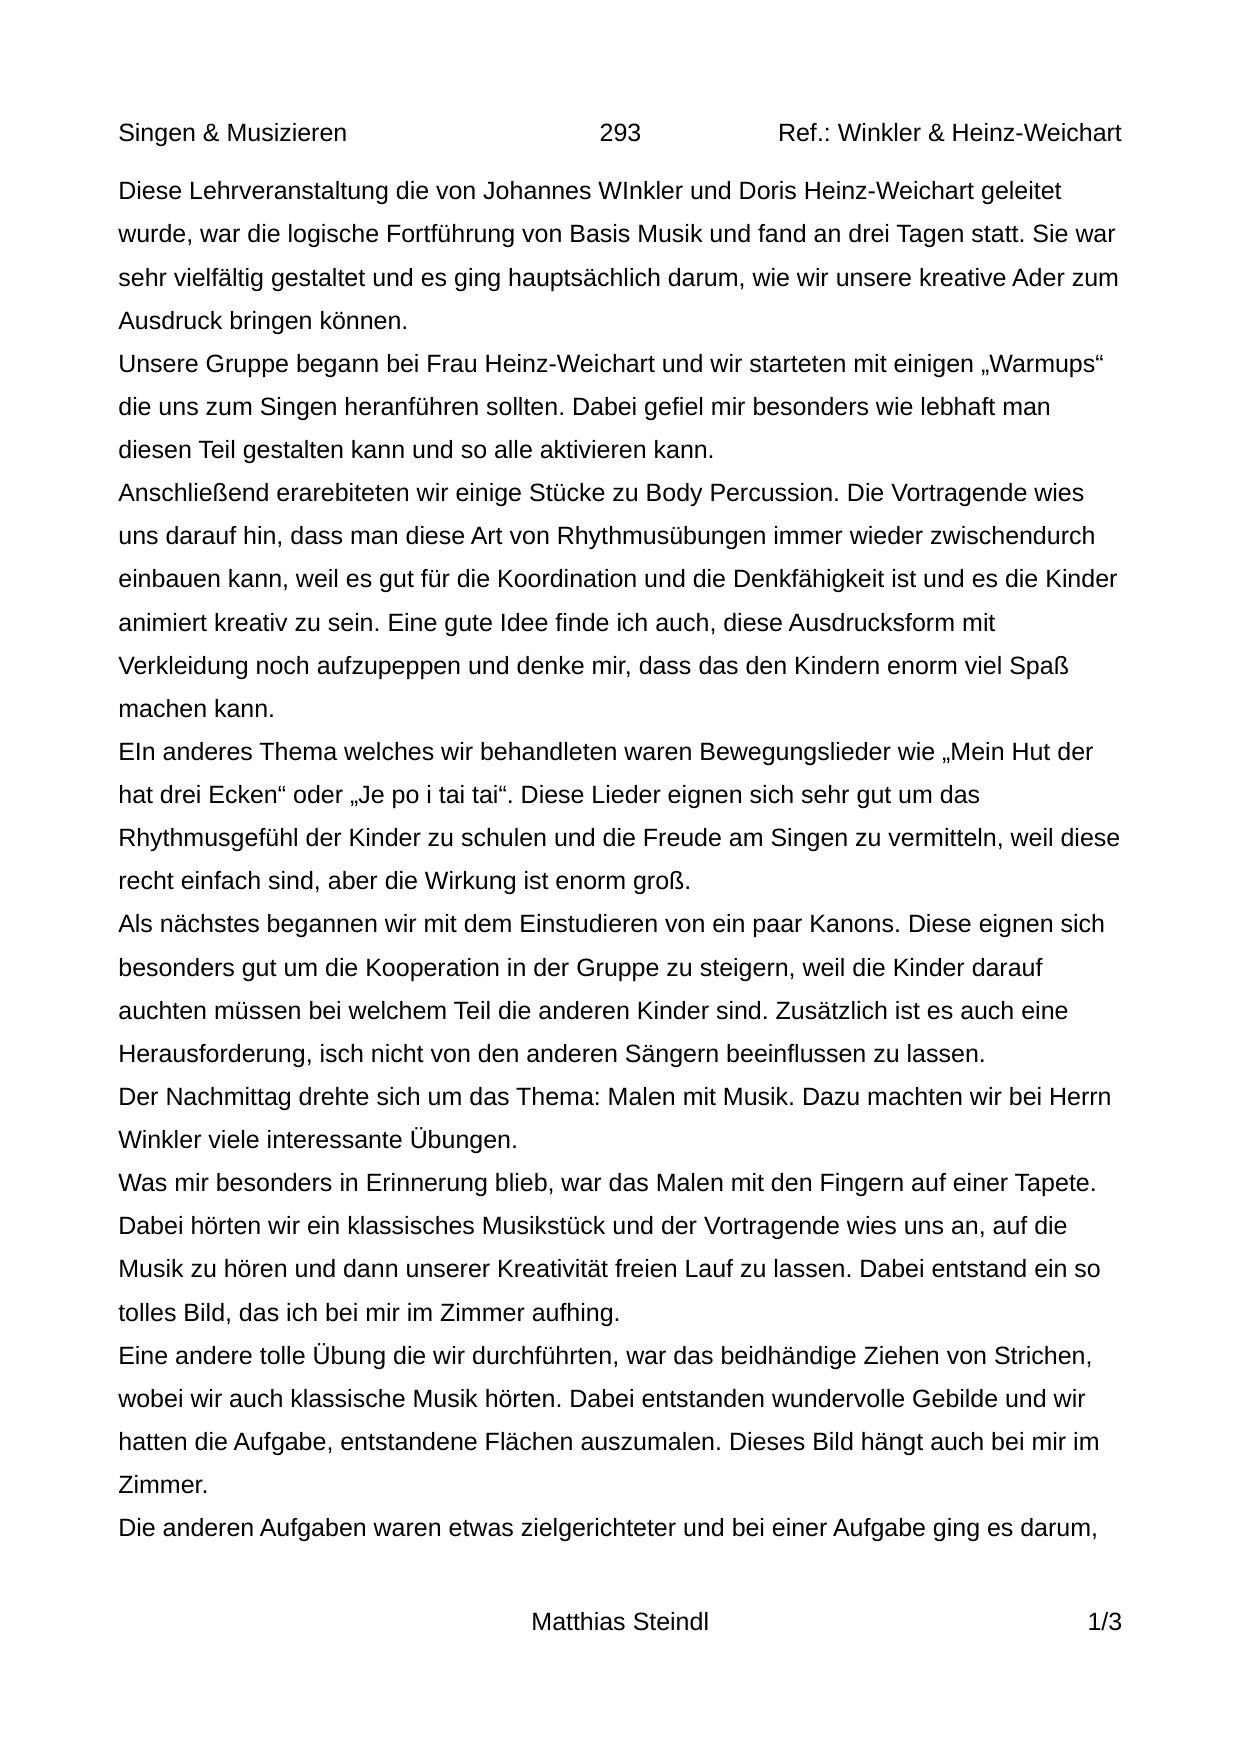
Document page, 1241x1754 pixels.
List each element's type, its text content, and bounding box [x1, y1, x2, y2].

text Die anderen Aufgaben waren etwas zielgerichteter und bei einer Aufgabe ging es darum, [118, 1513, 1122, 1542]
text Der Nachmittag drehte sich um das Thema: Malen mit Musik. Dazu machten wir bei Herrn Winkler viele interessante Übungen. [118, 1082, 1122, 1154]
text Eine andere tolle Übung die wir durchführten, war das beidhändige Ziehen von Strichen, wobei wir auch klassische Musik hörten. Dabei entstanden wundervolle Gebilde und wir hatten die Aufgabe, entstandene Flächen auszumalen. Dieses Bild hängt auch bei mir im Zimmer. [118, 1341, 1122, 1499]
text EIn anderes Thema welches wir behandleten waren Bewegungslieder wie „Mein Hut der hat drei Ecken“ oder „Je po i tai tai“. Diese Lieder eignen sich sehr gut um das Rhythmusgefühl der Kinder zu schulen und die Freude am Singen zu vermitteln, weil diese recht einfach sind, aber die Wirkung ist enorm groß. [118, 737, 1122, 895]
text Als nächstes begannen wir mit dem Einstudieren von ein paar Kanons. Diese eignen sich besonders gut um die Kooperation in der Gruppe zu steigern, weil die Kinder darauf auchten müssen bei welchem Teil die anderen Kinder sind. Zusätzlich ist es auch eine Herausforderung, isch nicht von den anderen Sängern beeinflussen zu lassen. [118, 909, 1122, 1068]
text Diese Lehrveranstaltung die von Johannes WInkler und Doris Heinz-Weichart geleitet wurde, war die logische Fortführung von Basis Musik und fand an drei Tagen statt. Sie war sehr vielfältig gestaltet und es ging hauptsächlich darum, wie wir unsere kreative Ader zum Ausdruck bringen können. [118, 176, 1122, 334]
text Unsere Gruppe begann bei Frau Heinz-Weichart und wir starteten mit einigen „Warmups“ die uns zum Singen heranführen sollten. Dabei gefiel mir besonders wie lebhaft man diesen Teil gestalten kann und so alle aktivieren kann. [118, 349, 1122, 464]
text Was mir besonders in Erinnerung blieb, war das Malen mit den Fingern auf einer Tapete. Dabei hörten wir ein klassisches Musikstück und der Vortragende wies uns an, auf die Musik zu hören und dann unserer Kreativität freien Lauf zu lassen. Dabei entstand ein so tolles Bild, das ich bei mir im Zimmer aufhing. [118, 1168, 1122, 1326]
text Anschließend erarebiteten wir einige Stücke zu Body Percussion. Die Vortragende wies uns darauf hin, dass man diese Art von Rhythmusübungen immer wieder zwischendurch einbauen kann, weil es gut für die Koordination und die Denkfähigkeit ist und es die Kinder animiert kreativ zu sein. Eine gute Idee finde ich auch, diese Ausdrucksform mit Verkleidung noch aufzupeppen und denke mir, dass das den Kindern enorm viel Spaß machen kann. [118, 478, 1122, 723]
